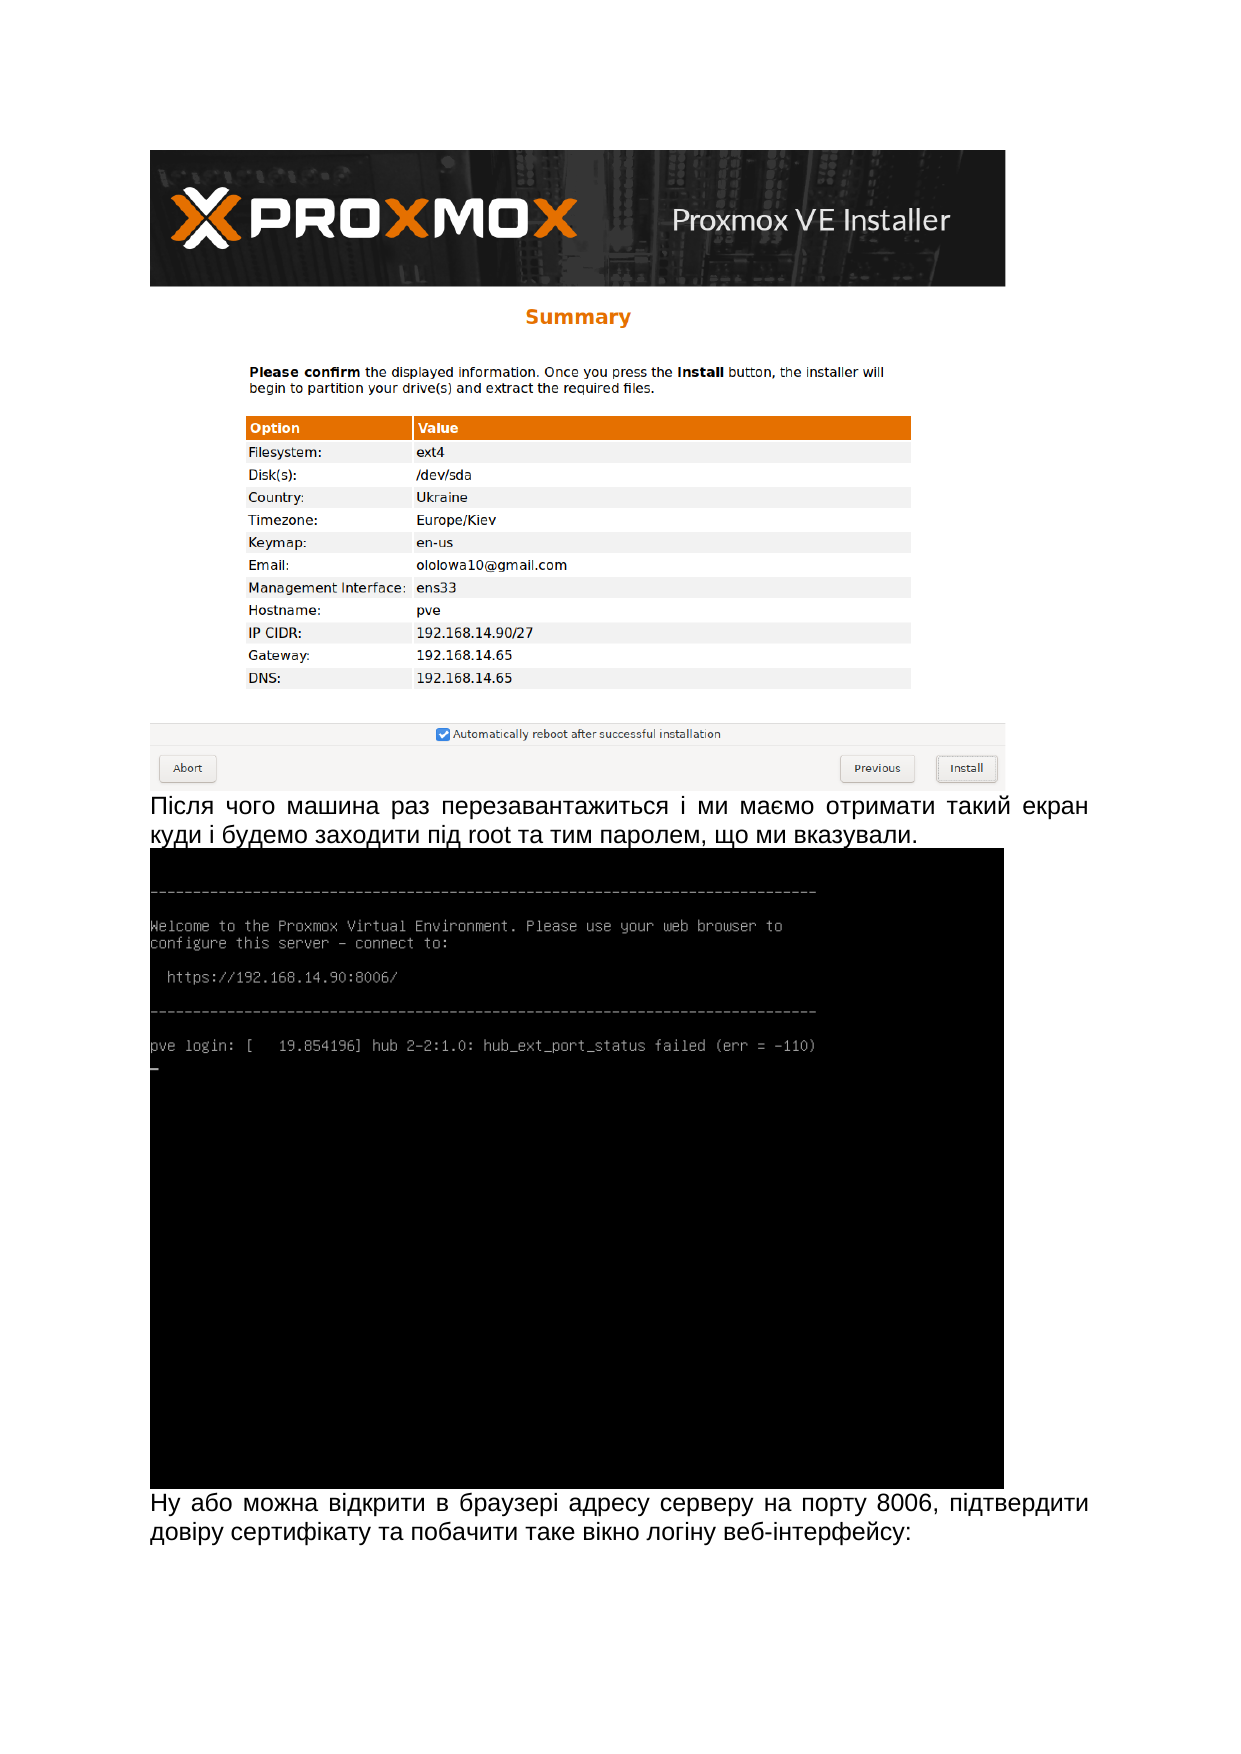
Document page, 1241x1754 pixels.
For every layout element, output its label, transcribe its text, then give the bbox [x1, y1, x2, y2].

picture [150, 848, 1004, 1489]
text Після чого машина раз перезавантажиться і ми маємо отримати такий екран куди і будемо заходити під root та тим паролем, що ми вказували. [150, 791, 1090, 848]
text Ну або можна відкрити в браузері адресу серверу на порту 8006, підтвердити довіру сертифікату та побачити таке вікно логіну веб-інтерфейсу: [150, 1488, 1090, 1546]
picture [150, 150, 1006, 791]
